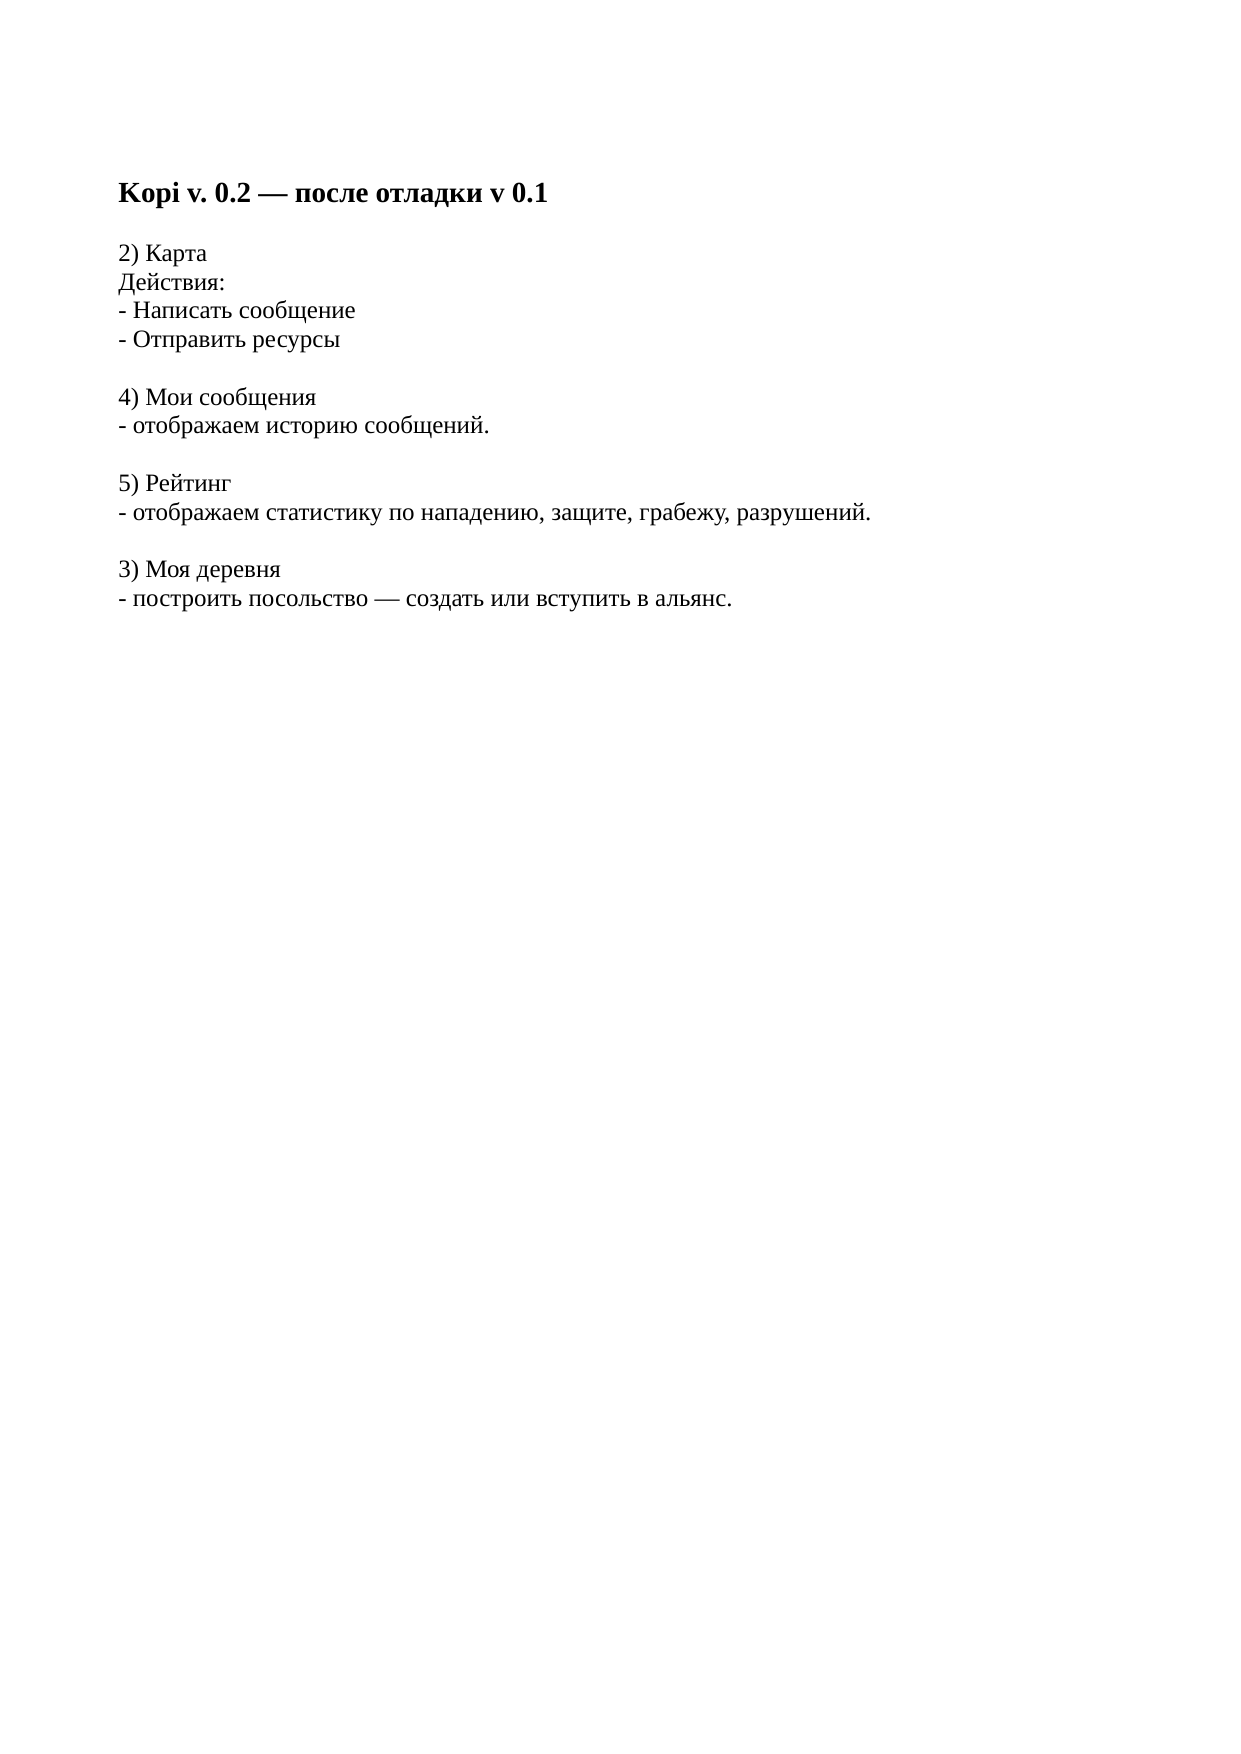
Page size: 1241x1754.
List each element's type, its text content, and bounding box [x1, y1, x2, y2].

text - отображаем статистику по нападению, защите, грабежу, разрушений. [118, 497, 1122, 525]
text - построить посольство — создать или вступить в альянс. [118, 583, 1122, 612]
text 5) Рейтинг [118, 468, 1122, 497]
text - Отправить ресурсы [118, 324, 1122, 353]
text - Написать сообщение [118, 295, 1122, 324]
text - отображаем историю сообщений. [118, 410, 1122, 439]
text Kopi v. 0.2 — после отладки v 0.1 [118, 176, 1122, 209]
text 4) Мои сообщения [118, 382, 1122, 410]
text Действия: [118, 267, 1122, 295]
text 2) Карта [118, 238, 1122, 267]
text 3) Моя деревня [118, 554, 1122, 583]
